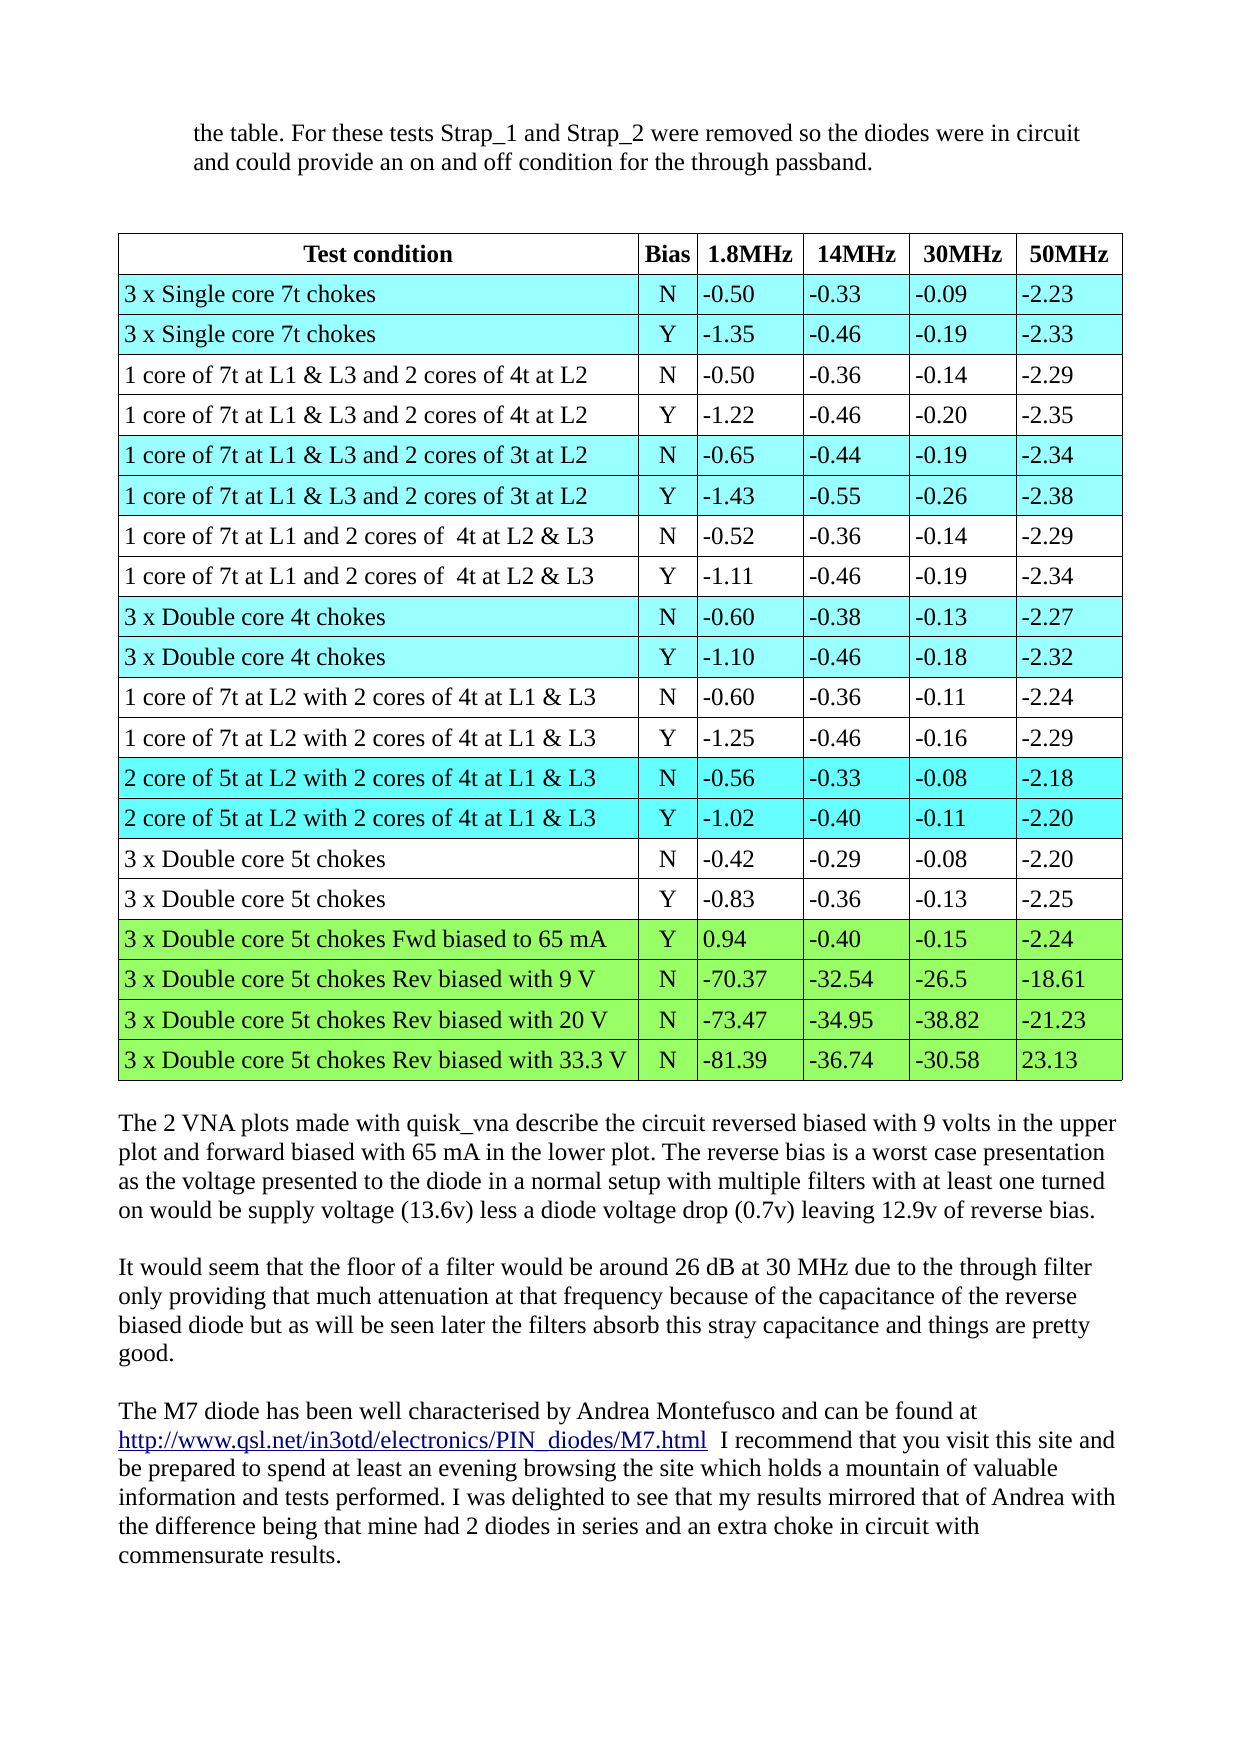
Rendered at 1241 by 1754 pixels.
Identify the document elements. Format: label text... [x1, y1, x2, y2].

table_cell -2.23 [1017, 275, 1122, 314]
table_cell -0.52 [698, 516, 803, 556]
table_header Bias [639, 234, 697, 273]
table_cell -1.02 [698, 799, 803, 838]
table_cell -0.08 [910, 839, 1016, 878]
table_cell 1 core of 7t at L1 & L3 and 2 cores of 4t at L2 [119, 355, 638, 394]
table_cell -0.46 [804, 557, 909, 596]
table_cell Y [639, 315, 697, 354]
table_cell 3 x Double core 4t chokes [119, 597, 638, 636]
table_cell -81.39 [698, 1040, 803, 1080]
table_cell -0.19 [910, 315, 1016, 354]
table_cell -2.27 [1017, 597, 1122, 636]
table_cell -0.38 [804, 597, 909, 636]
table_cell 3 x Double core 5t chokes [119, 879, 638, 918]
table_cell N [639, 597, 697, 636]
table_cell 3 x Double core 5t chokes Rev biased with 33.3 V [119, 1040, 638, 1080]
table_cell N [639, 436, 697, 475]
table_cell -0.36 [804, 355, 909, 394]
table_cell -0.36 [804, 879, 909, 918]
table_cell -21.23 [1017, 1000, 1122, 1039]
table_cell 0.94 [698, 920, 803, 959]
table_cell -2.34 [1017, 436, 1122, 475]
table_header 30MHz [910, 234, 1016, 273]
table_cell -0.83 [698, 879, 803, 918]
table_cell -0.14 [910, 516, 1016, 556]
table_header 14MHz [804, 234, 909, 273]
table_cell N [639, 516, 697, 556]
table_cell -26.5 [910, 960, 1016, 999]
table_cell 2 core of 5t at L2 with 2 cores of 4t at L1 & L3 [119, 758, 638, 797]
table_cell Y [639, 799, 697, 838]
table_cell -1.22 [698, 395, 803, 435]
table_cell -0.33 [804, 275, 909, 314]
table_cell -0.18 [910, 637, 1016, 677]
table_cell -0.20 [910, 395, 1016, 435]
table_cell -0.50 [698, 275, 803, 314]
table_header 50MHz [1017, 234, 1122, 273]
table_cell -0.08 [910, 758, 1016, 797]
table_cell -2.29 [1017, 718, 1122, 757]
table_cell -2.24 [1017, 678, 1122, 717]
table_cell N [639, 275, 697, 314]
table_cell -0.65 [698, 436, 803, 475]
table_header 1.8MHz [698, 234, 803, 273]
table_cell -1.43 [698, 476, 803, 515]
table_cell -0.46 [804, 637, 909, 677]
table_cell -0.13 [910, 597, 1016, 636]
table_cell 3 x Single core 7t chokes [119, 275, 638, 314]
table_cell -2.38 [1017, 476, 1122, 515]
table_cell -1.35 [698, 315, 803, 354]
table_cell N [639, 960, 697, 999]
table_cell -2.35 [1017, 395, 1122, 435]
table_cell Y [639, 476, 697, 515]
table_cell 1 core of 7t at L1 & L3 and 2 cores of 3t at L2 [119, 436, 638, 475]
table_cell -0.15 [910, 920, 1016, 959]
table_cell 3 x Double core 4t chokes [119, 637, 638, 677]
table_cell -2.25 [1017, 879, 1122, 918]
table_cell N [639, 678, 697, 717]
table_cell -0.13 [910, 879, 1016, 918]
table_cell -0.09 [910, 275, 1016, 314]
table_cell -0.40 [804, 920, 909, 959]
table_cell -0.60 [698, 597, 803, 636]
table_cell -0.11 [910, 799, 1016, 838]
table_cell -0.40 [804, 799, 909, 838]
table_cell -2.20 [1017, 839, 1122, 878]
table_cell -0.55 [804, 476, 909, 515]
table_cell -0.46 [804, 395, 909, 435]
table_cell Y [639, 395, 697, 435]
table_cell N [639, 758, 697, 797]
table_cell 3 x Double core 5t chokes [119, 839, 638, 878]
text The 2 VNA plots made with quisk_vna describe the circuit reversed biased with 9 volts in the upper plot and forward biased with 65 mA in the lower plot. The reverse bias is a worst case presentation as the voltage presented to the diode in a normal setup with multiple filters with at least one turned on would be supply voltage (13.6v) less a diode voltage drop (0.7v) leaving 12.9v of reverse bias. [118, 1108, 1122, 1223]
table_cell -0.26 [910, 476, 1016, 515]
table_cell 1 core of 7t at L1 and 2 cores of 4t at L2 & L3 [119, 516, 638, 556]
table_cell -0.33 [804, 758, 909, 797]
table_cell -2.20 [1017, 799, 1122, 838]
table_cell 3 x Double core 5t chokes Rev biased with 20 V [119, 1000, 638, 1039]
table_cell Y [639, 920, 697, 959]
table_cell -2.29 [1017, 355, 1122, 394]
table_cell 2 core of 5t at L2 with 2 cores of 4t at L1 & L3 [119, 799, 638, 838]
list the table. For these tests Strap_1 and Strap_2 were removed so the diodes were in circuit and could provide an on and off condition for the through passband. [156, 118, 1122, 176]
table_cell -32.54 [804, 960, 909, 999]
table_cell -2.29 [1017, 516, 1122, 556]
table_cell -2.18 [1017, 758, 1122, 797]
table_cell Y [639, 879, 697, 918]
table_cell -73.47 [698, 1000, 803, 1039]
table_cell -0.29 [804, 839, 909, 878]
table_cell -2.33 [1017, 315, 1122, 354]
table_cell Y [639, 718, 697, 757]
table_cell -0.36 [804, 678, 909, 717]
table_cell N [639, 1000, 697, 1039]
table_cell -2.32 [1017, 637, 1122, 677]
table_cell 3 x Single core 7t chokes [119, 315, 638, 354]
table_cell Y [639, 557, 697, 596]
table_cell -2.34 [1017, 557, 1122, 596]
table_cell N [639, 355, 697, 394]
table_cell -30.58 [910, 1040, 1016, 1080]
table_cell -0.56 [698, 758, 803, 797]
table_cell -0.36 [804, 516, 909, 556]
table_cell -0.44 [804, 436, 909, 475]
table_cell -0.19 [910, 557, 1016, 596]
table_cell -1.25 [698, 718, 803, 757]
table_cell -0.46 [804, 718, 909, 757]
table_cell 1 core of 7t at L2 with 2 cores of 4t at L1 & L3 [119, 718, 638, 757]
table_cell -0.19 [910, 436, 1016, 475]
table_cell -2.24 [1017, 920, 1122, 959]
table_header Test condition [119, 234, 638, 273]
table_cell -0.16 [910, 718, 1016, 757]
table_cell -0.11 [910, 678, 1016, 717]
table_cell -0.14 [910, 355, 1016, 394]
table_cell -18.61 [1017, 960, 1122, 999]
table_cell 23.13 [1017, 1040, 1122, 1080]
table_cell 1 core of 7t at L2 with 2 cores of 4t at L1 & L3 [119, 678, 638, 717]
table_cell N [639, 1040, 697, 1080]
table_cell Y [639, 637, 697, 677]
text The M7 diode has been well characterised by Andrea Montefusco and can be found at http://www.qsl.net/in3otd/electronics/PIN_diodes/M7.html I recommend that you visit this site and be prepared to spend at least an evening browsing the site which holds a mountain of valuable information and tests performed. I was delighted to see that my results mirrored that of Andrea with the difference being that mine had 2 diodes in series and an extra choke in circuit with commensurate results. [118, 1396, 1122, 1568]
text It would seem that the floor of a filter would be around 26 dB at 30 MHz due to the through filter only providing that much attenuation at that frequency because of the capacitance of the reverse biased diode but as will be seen later the filters absorb this stray capacitance and things are pretty good. [118, 1252, 1122, 1367]
table_cell -1.10 [698, 637, 803, 677]
table_cell -70.37 [698, 960, 803, 999]
table_cell -36.74 [804, 1040, 909, 1080]
table_cell 3 x Double core 5t chokes Rev biased with 9 V [119, 960, 638, 999]
table_cell -0.50 [698, 355, 803, 394]
table_cell 1 core of 7t at L1 and 2 cores of 4t at L2 & L3 [119, 557, 638, 596]
table_cell 3 x Double core 5t chokes Fwd biased to 65 mA [119, 920, 638, 959]
table_cell 1 core of 7t at L1 & L3 and 2 cores of 3t at L2 [119, 476, 638, 515]
table_cell -1.11 [698, 557, 803, 596]
table_cell N [639, 839, 697, 878]
table_cell -38.82 [910, 1000, 1016, 1039]
table_cell -0.60 [698, 678, 803, 717]
table_cell -34.95 [804, 1000, 909, 1039]
table_cell -0.42 [698, 839, 803, 878]
table_cell -0.46 [804, 315, 909, 354]
table_cell 1 core of 7t at L1 & L3 and 2 cores of 4t at L2 [119, 395, 638, 435]
